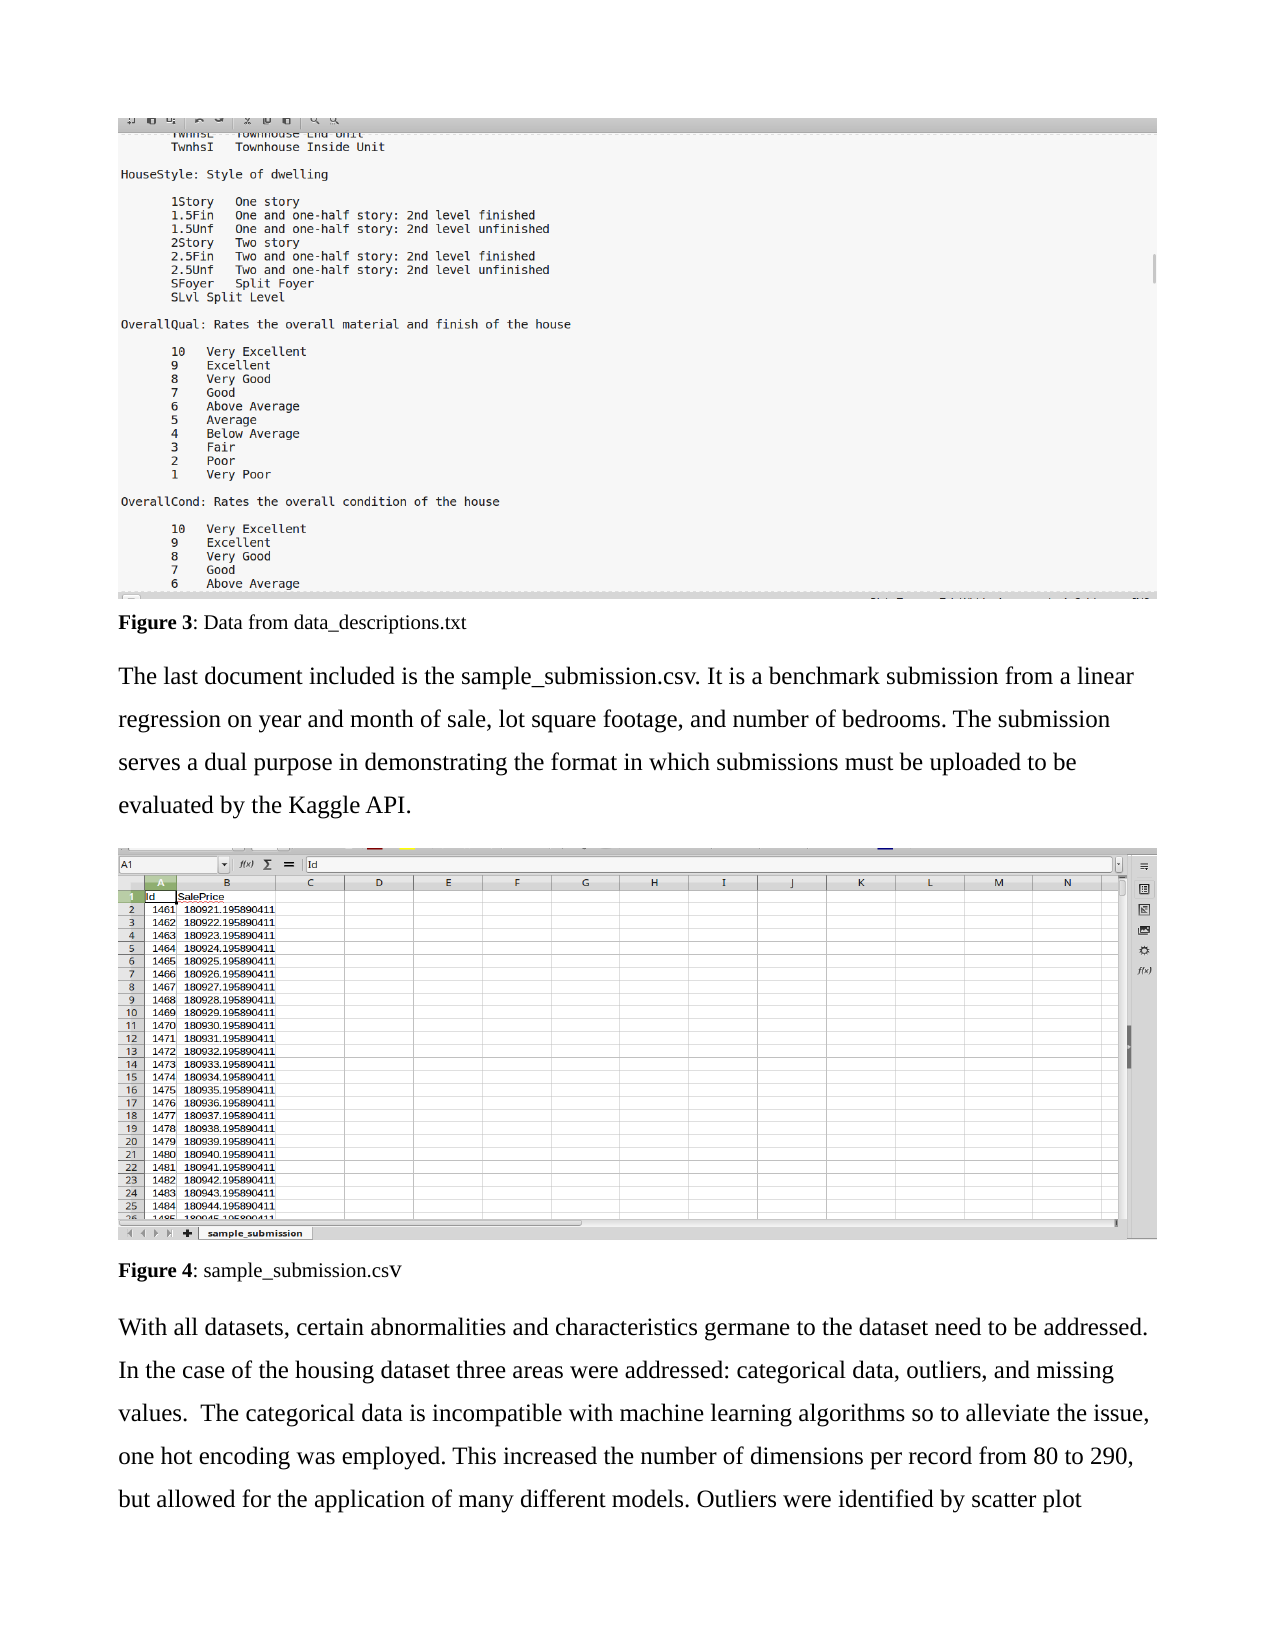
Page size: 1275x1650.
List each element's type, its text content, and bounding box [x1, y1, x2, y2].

picture [118, 848, 1157, 1240]
text Figure 3: Data from data_descriptions.txt [118, 599, 1157, 634]
text Figure 4: sample_submission.csv [118, 1240, 1157, 1283]
picture [118, 118, 1157, 599]
text The last document included is the sample_submission.csv. It is a benchmark submission from a linear regression on year and month of sale, lot square footage, and number of bedrooms. The submission serves a dual purpose in demonstrating the format in which submissions must be uploaded to be evaluated by the Kaggle API. [118, 661, 1157, 819]
text With all datasets, certain abnormalities and characteristics germane to the dataset need to be addressed. In the case of the housing dataset three areas were addressed: categorical data, outliers, and missing values. The categorical data is incompatible with machine learning algorithms so to alleviate the issue, one hot encoding was employed. This increased the number of dimensions per record from 80 to 290, but allowed for the application of many different models. Outliers were identified by scatter plot [118, 1312, 1157, 1513]
